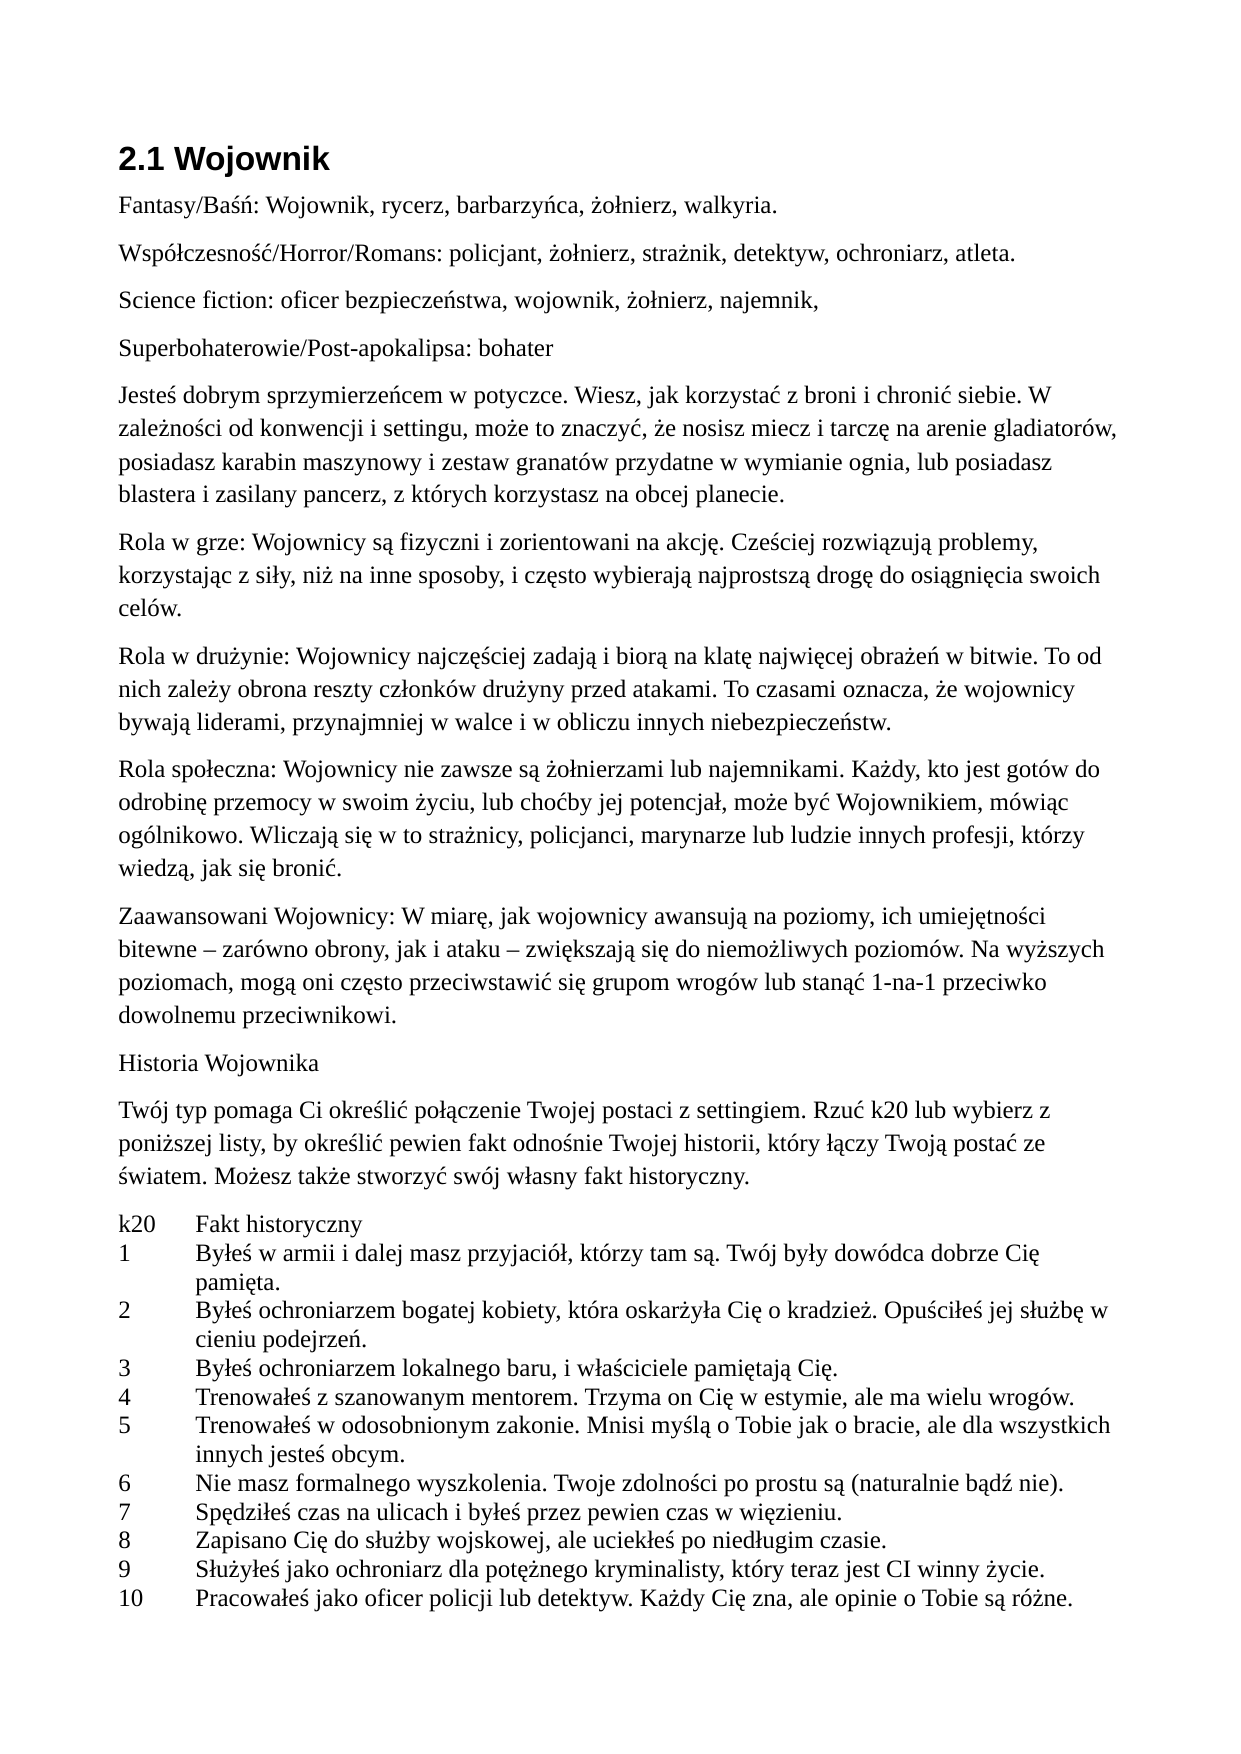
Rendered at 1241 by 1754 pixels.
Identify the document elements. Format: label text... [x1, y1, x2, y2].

table_cell 10 [118, 1583, 195, 1612]
text Rola w grze: Wojownicy są fizyczni i zorientowani na akcję. Cześciej rozwiązują problemy, korzystając z siły, niż na inne sposoby, i często wybierają najprostszą drogę do osiągnięcia swoich celów. [118, 527, 1122, 622]
table_cell 9 [118, 1554, 195, 1583]
table_cell 4 [118, 1382, 195, 1410]
table_cell 8 [118, 1525, 195, 1554]
table_cell 5 [118, 1410, 195, 1468]
table_cell Służyłeś jako ochroniarz dla potężnego kryminalisty, który teraz jest CI winny życie. [195, 1554, 1122, 1583]
table_cell Zapisano Cię do służby wojskowej, ale uciekłeś po niedługim czasie. [195, 1525, 1122, 1554]
table_cell Nie masz formalnego wyszkolenia. Twoje zdolności po prostu są (naturalnie bądź nie). [195, 1468, 1122, 1497]
table_cell Trenowałeś w odosobnionym zakonie. Mnisi myślą o Tobie jak o bracie, ale dla wszystkich innych jesteś obcym. [195, 1410, 1122, 1468]
table_cell Byłeś w armii i dalej masz przyjaciół, którzy tam są. Twój były dowódca dobrze Cię pamięta. [195, 1238, 1122, 1295]
table_cell Byłeś ochroniarzem bogatej kobiety, która oskarżyła Cię o kradzież. Opuściłeś jej służbę w cieniu podejrzeń. [195, 1295, 1122, 1353]
table_cell 7 [118, 1497, 195, 1525]
table_cell 6 [118, 1468, 195, 1497]
table_cell Trenowałeś z szanowanym mentorem. Trzyma on Cię w estymie, ale ma wielu wrogów. [195, 1382, 1122, 1410]
table_cell 2 [118, 1295, 195, 1353]
text Science fiction: oficer bezpieczeństwa, wojownik, żołnierz, najemnik, [118, 285, 1122, 314]
text Jesteś dobrym sprzymierzeńcem w potyczce. Wiesz, jak korzystać z broni i chronić siebie. W zależności od konwencji i settingu, może to znaczyć, że nosisz miecz i tarczę na arenie gladiatorów, posiadasz karabin maszynowy i zestaw granatów przydatne w wymianie ognia, lub posiadasz blastera i zasilany pancerz, z których korzystasz na obcej planecie. [118, 381, 1122, 508]
table_cell Byłeś ochroniarzem lokalnego baru, i właściciele pamiętają Cię. [195, 1353, 1122, 1382]
table_cell Pracowałeś jako oficer policji lub detektyw. Każdy Cię zna, ale opinie o Tobie są różne. [195, 1583, 1122, 1612]
text Zaawansowani Wojownicy: W miarę, jak wojownicy awansują na poziomy, ich umiejętności bitewne – zarówno obrony, jak i ataku – zwiększają się do niemożliwych poziomów. Na wyższych poziomach, mogą oni często przeciwstawić się grupom wrogów lub stanąć 1-na-1 przeciwko dowolnemu przeciwnikowi. [118, 901, 1122, 1029]
text Twój typ pomaga Ci określić połączenie Twojej postaci z settingiem. Rzuć k20 lub wybierz z poniższej listy, by określić pewien fakt odnośnie Twojej historii, który łączy Twoją postać ze światem. Możesz także stworzyć swój własny fakt historyczny. [118, 1095, 1122, 1190]
text Fantasy/Baśń: Wojownik, rycerz, barbarzyńca, żołnierz, walkyria. [118, 190, 1122, 219]
subtitle 2.1 Wojownik [118, 139, 1122, 178]
text Superbohaterowie/Post-apokalipsa: bohater [118, 333, 1122, 362]
text Rola w drużynie: Wojownicy najczęściej zadają i biorą na klatę najwięcej obrażeń w bitwie. To od nich zależy obrona reszty członków drużyny przed atakami. To czasami oznacza, że wojownicy bywają liderami, przynajmniej w walce i w obliczu innych niebezpieczeństw. [118, 641, 1122, 736]
table_cell Spędziłeś czas na ulicach i byłeś przez pewien czas w więzieniu. [195, 1497, 1122, 1525]
text Współczesność/Horror/Romans: policjant, żołnierz, strażnik, detektyw, ochroniarz, atleta. [118, 238, 1122, 266]
table_cell 3 [118, 1353, 195, 1382]
text Historia Wojownika [118, 1048, 1122, 1077]
table_cell 1 [118, 1238, 195, 1295]
table_header Fakt historyczny [195, 1209, 1122, 1238]
text Rola społeczna: Wojownicy nie zawsze są żołnierzami lub najemnikami. Każdy, kto jest gotów do odrobinę przemocy w swoim życiu, lub choćby jej potencjał, może być Wojownikiem, mówiąc ogólnikowo. Wliczają się w to strażnicy, policjanci, marynarze lub ludzie innych profesji, którzy wiedzą, jak się bronić. [118, 754, 1122, 882]
table_header k20 [118, 1209, 195, 1238]
